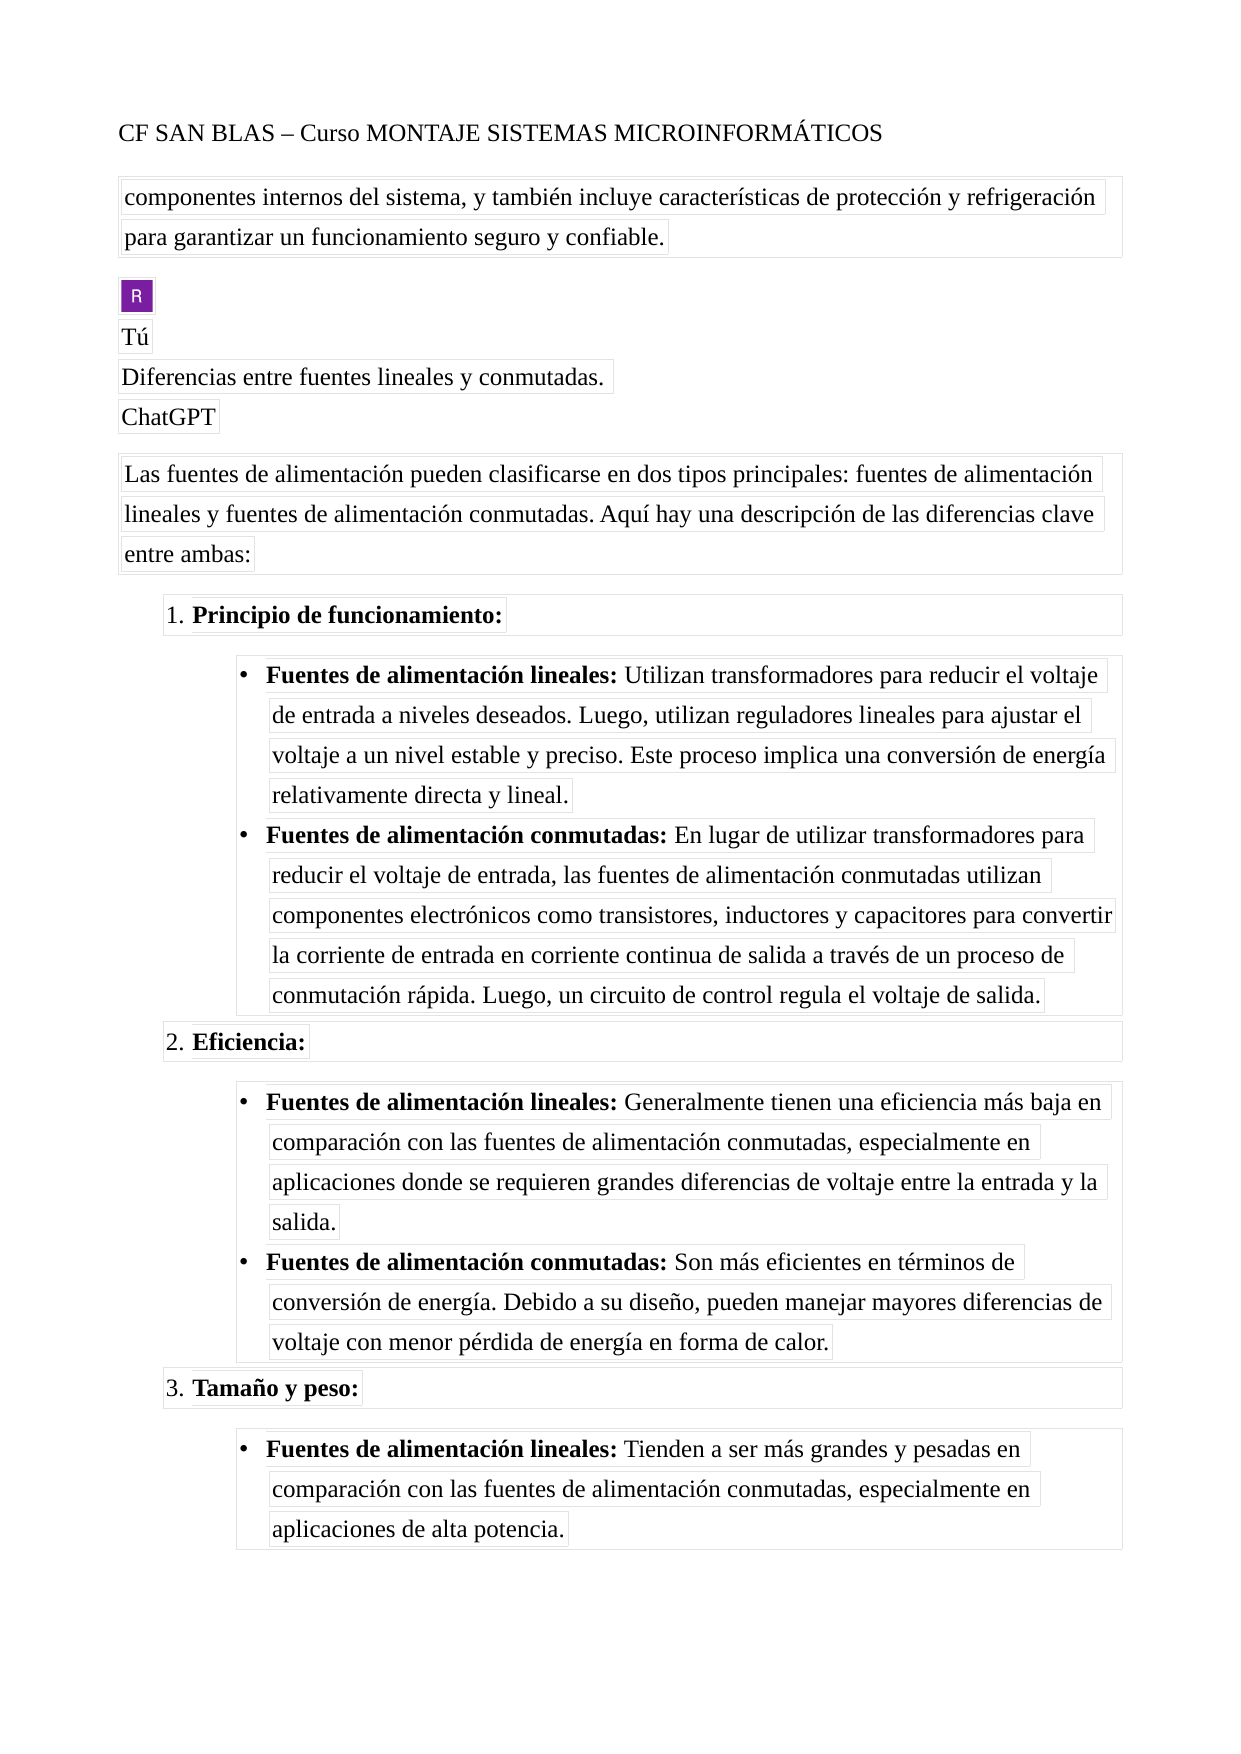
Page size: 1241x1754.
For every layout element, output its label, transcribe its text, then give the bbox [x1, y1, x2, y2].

text Diferencias entre fuentes lineales y conmutadas. [119, 360, 613, 393]
list Fuentes de alimentación lineales: Tienden a ser más grandes y pesadas en comparación con las fuentes de alimentación conmutadas, especialmente en aplicaciones de alta potencia. [237, 1429, 1122, 1549]
picture [121, 280, 153, 312]
list Fuentes de alimentación conmutadas: En lugar de utilizar transformadores para reducir el voltaje de entrada, las fuentes de alimentación conmutadas utilizan componentes electrónicos como transistores, inductores y capacitores para convertir la corriente de entrada en corriente continua de salida a través de un proceso de conmutación rápida. Luego, un circuito de control regula el voltaje de salida. [237, 814, 1122, 1015]
text componentes internos del sistema, y también incluye características de protección y refrigeración para garantizar un funcionamiento seguro y confiable. [119, 177, 1122, 257]
list Principio de funcionamiento: [164, 595, 1122, 635]
list Eficiencia: [164, 1022, 1122, 1061]
list Fuentes de alimentación conmutadas: Son más eficientes en términos de conversión de energía. Debido a su diseño, pueden manejar mayores diferencias de voltaje con menor pérdida de energía en forma de calor. [237, 1241, 1122, 1362]
text Las fuentes de alimentación pueden clasificarse en dos tipos principales: fuentes de alimentación lineales y fuentes de alimentación conmutadas. Aquí hay una descripción de las diferencias clave entre ambas: [119, 454, 1122, 574]
text ChatGPT [119, 400, 219, 433]
text [153, 319, 1122, 353]
list Tamaño y peso: [164, 1368, 1122, 1408]
text [614, 359, 1122, 393]
text Tú [119, 320, 152, 353]
list Fuentes de alimentación lineales: Utilizan transformadores para reducir el voltaje de entrada a niveles deseados. Luego, utilizan reguladores lineales para ajustar el voltaje a un nivel estable y preciso. Este proceso implica una conversión de energía relativamente directa y lineal. [237, 656, 1122, 812]
list Fuentes de alimentación lineales: Generalmente tienen una eficiencia más baja en comparación con las fuentes de alimentación conmutadas, especialmente en aplicaciones donde se requieren grandes diferencias de voltaje entre la entrada y la salida. [237, 1082, 1122, 1239]
text [220, 399, 1122, 433]
